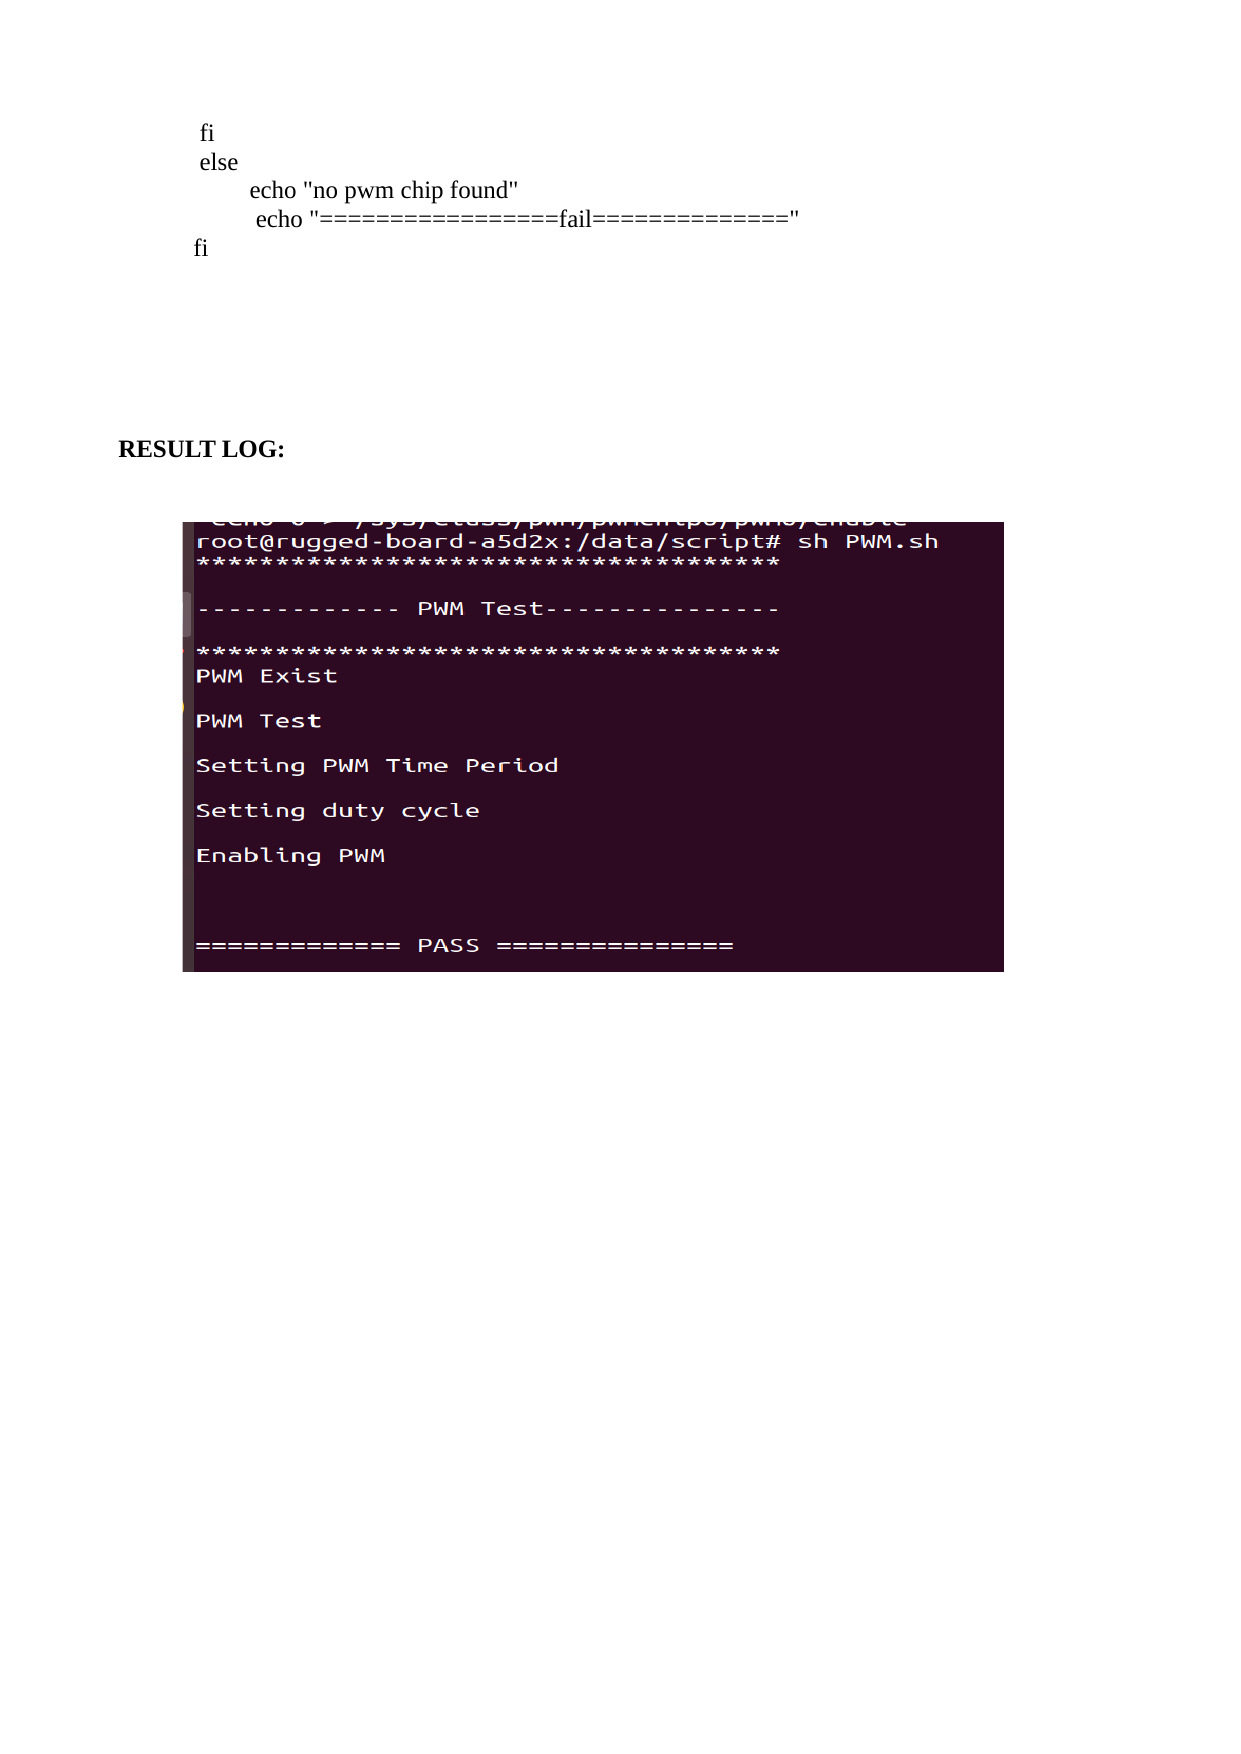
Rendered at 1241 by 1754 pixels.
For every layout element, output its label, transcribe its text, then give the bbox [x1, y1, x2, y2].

text RESULT LOG: [118, 434, 1122, 463]
text echo "no pwm chip found" [118, 176, 1122, 204]
text echo "=================fail==============" [118, 204, 1122, 233]
picture [182, 522, 255, 972]
text fi [118, 118, 1122, 147]
text else [118, 147, 1122, 176]
text fi [118, 233, 1122, 262]
